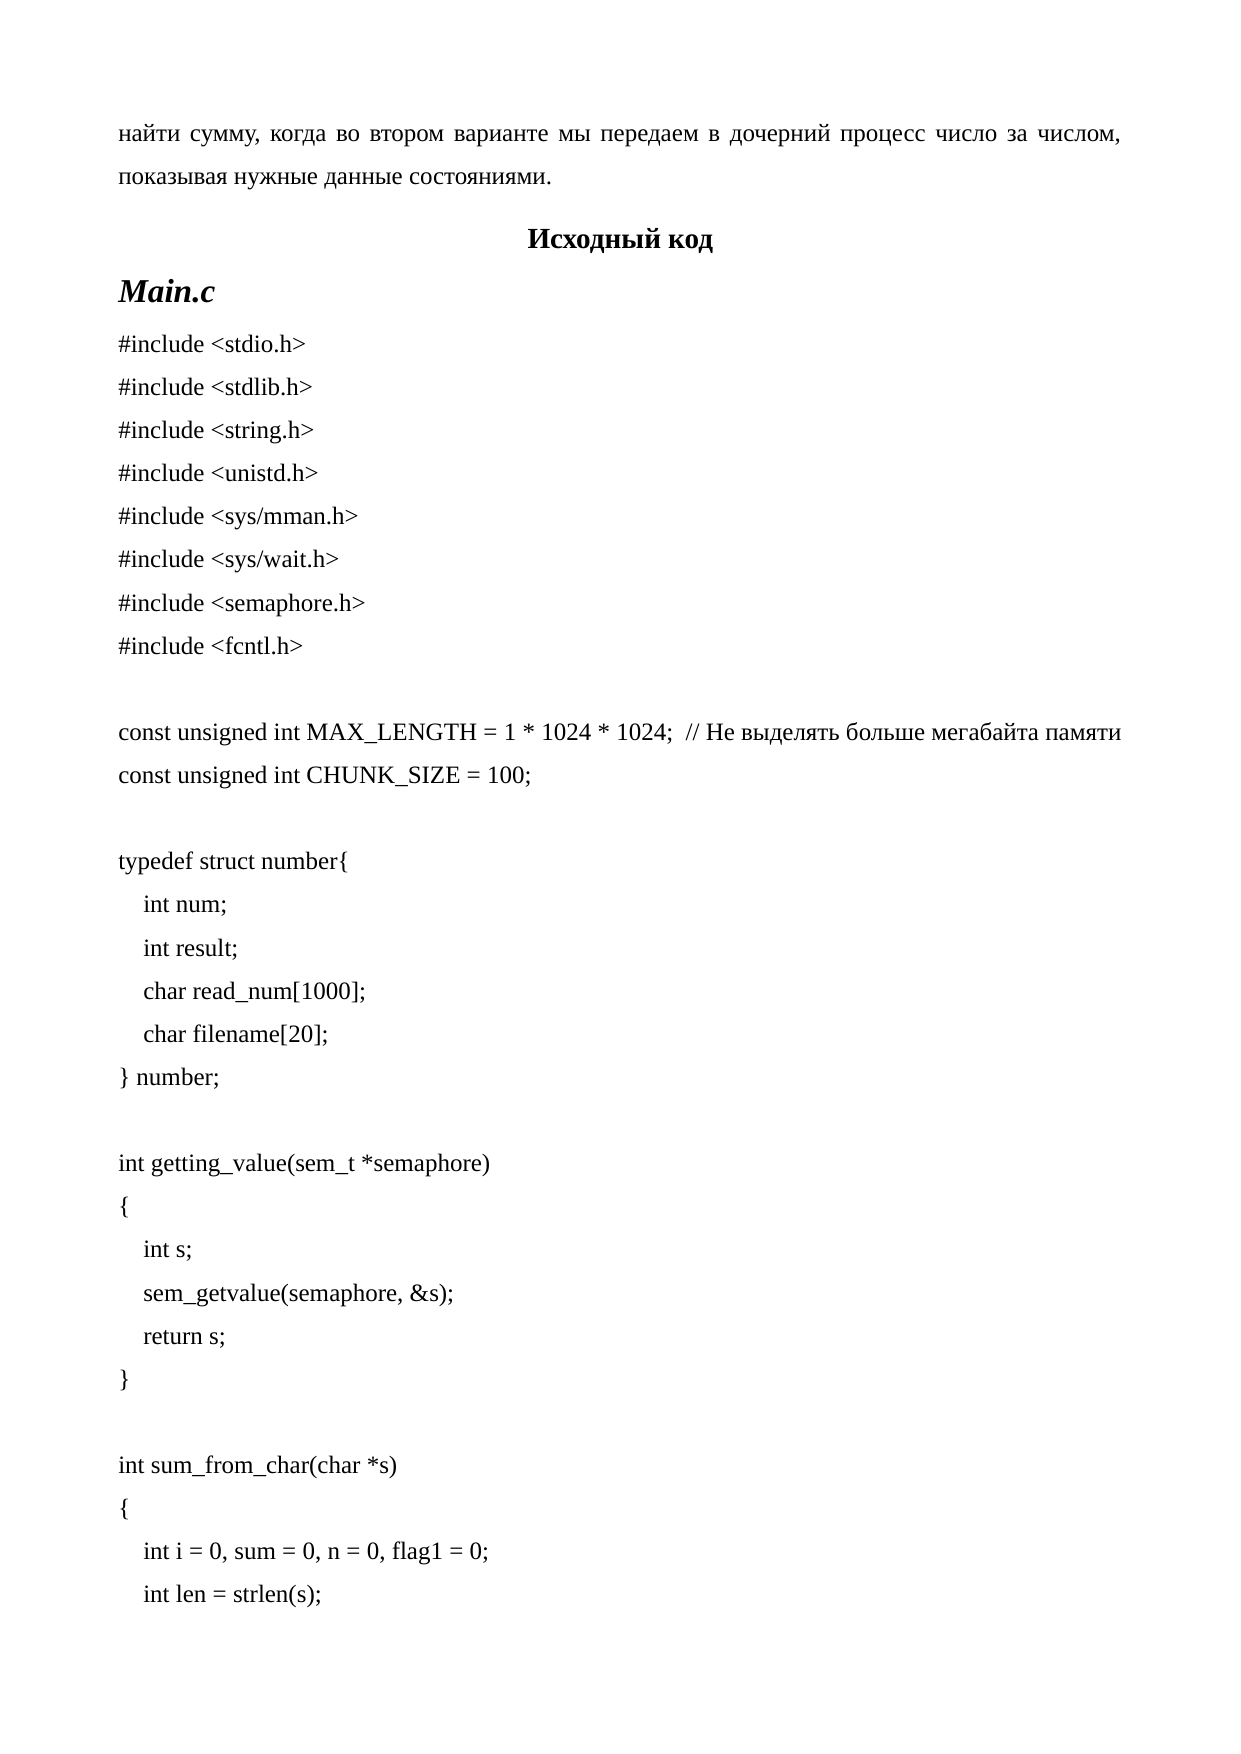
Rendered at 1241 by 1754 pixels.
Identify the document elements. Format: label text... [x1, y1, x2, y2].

text #include <sys/mman.h> [118, 501, 1122, 530]
text #include <stdlib.h> [118, 372, 1122, 401]
text int i = 0, sum = 0, n = 0, flag1 = 0; [118, 1536, 1122, 1565]
text #include <fcntl.h> [118, 631, 1122, 659]
text Main.c [118, 271, 1122, 310]
text { [118, 1191, 1122, 1220]
text int result; [118, 933, 1122, 961]
text int len = strlen(s); [118, 1579, 1122, 1608]
text const unsigned int CHUNK_SIZE = 100; [118, 760, 1122, 789]
text return s; [118, 1321, 1122, 1349]
text char read_num[1000]; [118, 976, 1122, 1004]
text } number; [118, 1062, 1122, 1091]
text char filename[20]; [118, 1019, 1122, 1048]
text const unsigned int MAX_LENGTH = 1 * 1024 * 1024; // Не выделять больше мегабайта памяти [118, 717, 1122, 746]
text { [118, 1493, 1122, 1522]
text typedef struct number{ [118, 846, 1122, 875]
text найти сумму, когда во втором варианте мы передаем в дочерний процесс число за числом, показывая нужные данные состояниями. [118, 118, 1122, 190]
text } [118, 1364, 1122, 1393]
text int getting_value(sem_t *semaphore) [118, 1148, 1122, 1177]
text #include <semaphore.h> [118, 588, 1122, 616]
text int sum_from_char(char *s) [118, 1450, 1122, 1479]
text int num; [118, 889, 1122, 918]
text #include <sys/wait.h> [118, 544, 1122, 573]
text sem_getvalue(semaphore, &s); [118, 1278, 1122, 1306]
text #include <string.h> [118, 415, 1122, 444]
text #include <unistd.h> [118, 458, 1122, 487]
text int s; [118, 1234, 1122, 1263]
text #include <stdio.h> [118, 329, 1122, 358]
text Исходный код [118, 221, 1122, 254]
